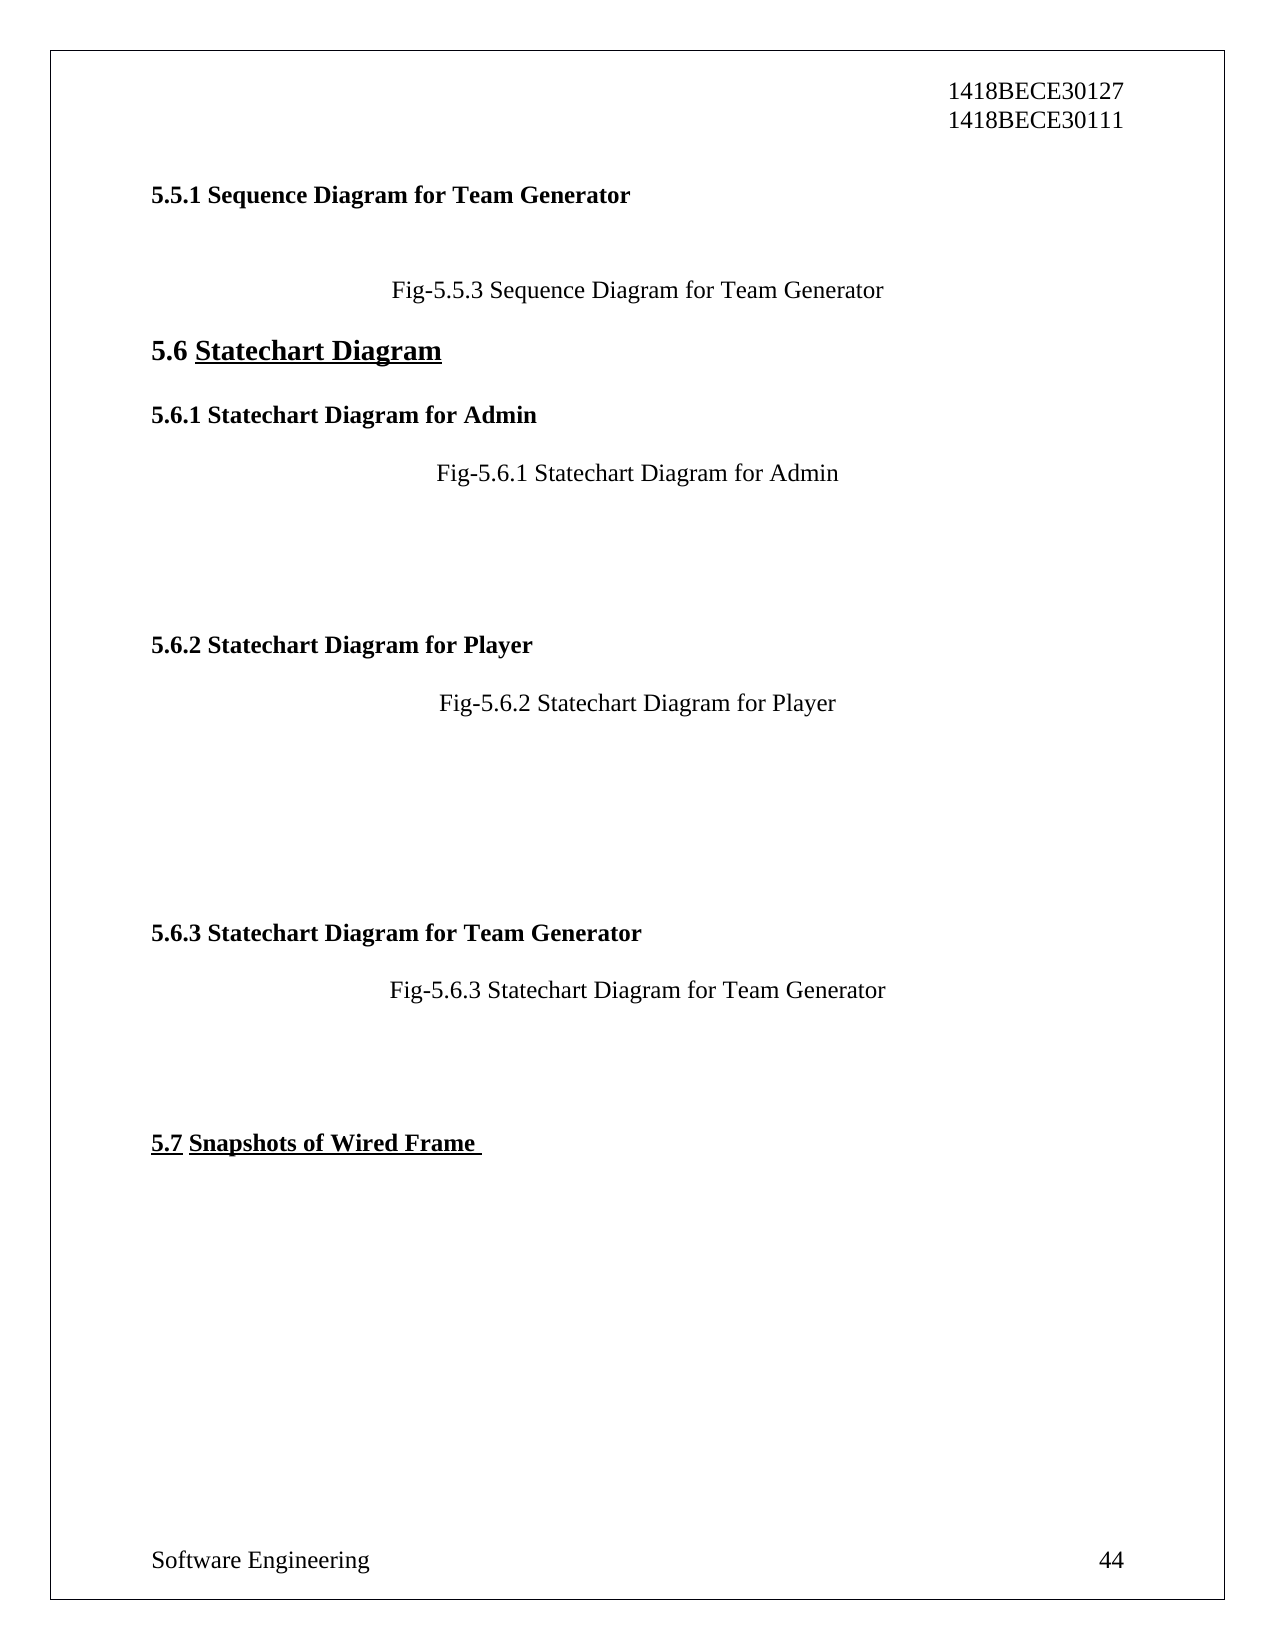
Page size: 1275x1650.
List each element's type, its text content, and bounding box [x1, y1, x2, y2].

text 5.7 Snapshots of Wired Frame [151, 1128, 1124, 1157]
text Fig-5.6.3 Statechart Diagram for Team Generator [151, 975, 1124, 1004]
text 5.6.1 Statechart Diagram for Admin [151, 400, 1124, 429]
text Fig-5.6.2 Statechart Diagram for Player [151, 688, 1124, 716]
text Fig-5.6.1 Statechart Diagram for Admin [151, 458, 1124, 486]
text 5.6.3 Statechart Diagram for Team Generator [151, 918, 1124, 946]
text 5.6.2 Statechart Diagram for Player [151, 630, 1124, 659]
text 5.6 Statechart Diagram [151, 333, 1124, 367]
text Fig-5.5.3 Sequence Diagram for Team Generator [151, 276, 1124, 304]
text 5.5.1 Sequence Diagram for Team Generator [151, 180, 1124, 208]
